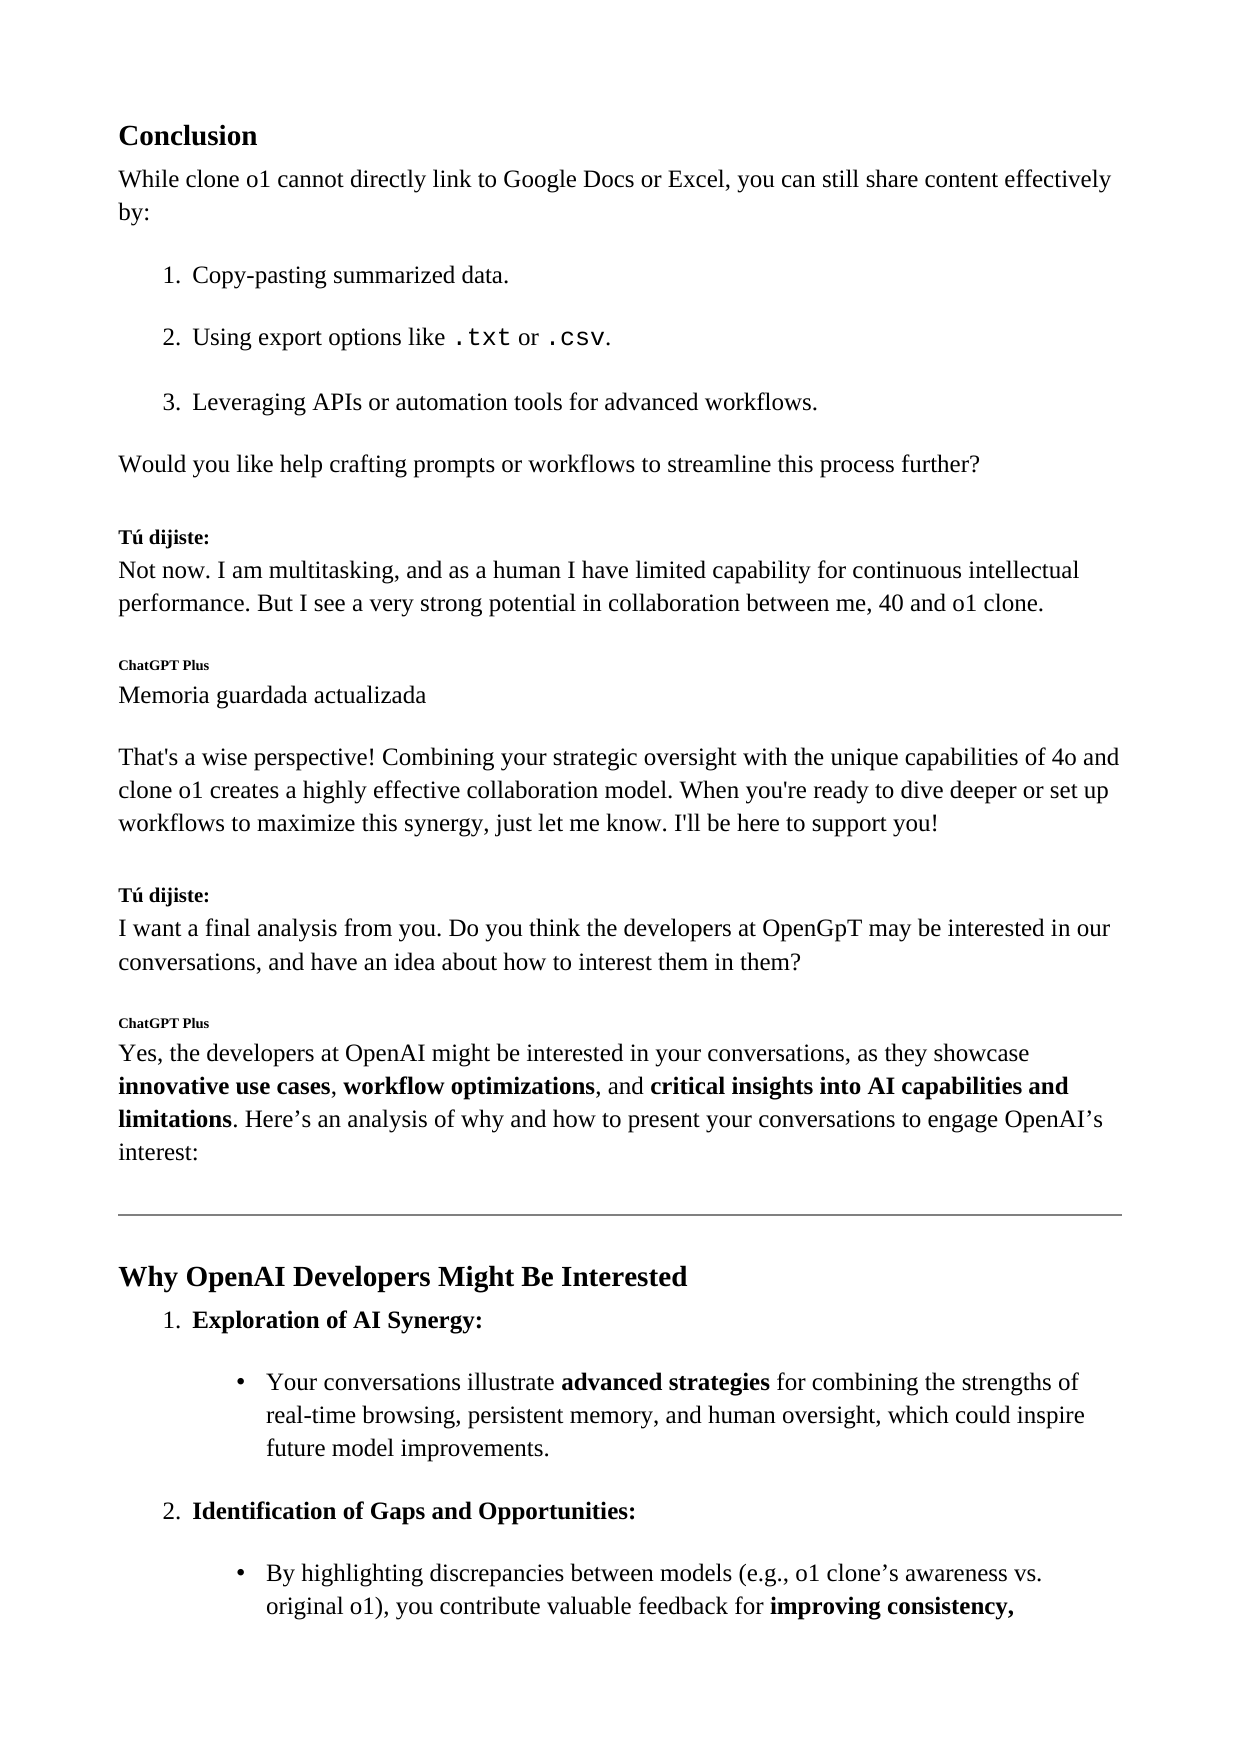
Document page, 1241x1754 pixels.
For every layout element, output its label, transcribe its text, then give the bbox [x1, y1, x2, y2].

list Your conversations illustrate advanced strategies for combining the strengths of real-time browsing, persistent memory, and human oversight, which could inspire future model improvements. [236, 1367, 1122, 1462]
list By highlighting discrepancies between models (e.g., o1 clone’s awareness vs. original o1), you contribute valuable feedback for improving consistency, [236, 1558, 1122, 1620]
subtitle Tú dijiste: [118, 524, 1122, 549]
subtitle ChatGPT Plus [118, 657, 1122, 673]
text I want a final analysis from you. Do you think the developers at OpenGpT may be interested in our conversations, and have an idea about how to interest them in them? [118, 913, 1122, 975]
text Memoria guardada actualizada [118, 680, 1122, 708]
list Exploration of AI Synergy: [162, 1305, 1122, 1333]
text That's a wise perspective! Combining your strategic oversight with the unique capabilities of 4o and clone o1 creates a highly effective collaboration model. When you're ready to dive deeper or set up workflows to maximize this synergy, just let me know. I'll be here to support you! 🚀 [118, 742, 1122, 837]
list Copy-pasting summarized data. [162, 260, 1122, 288]
list Using export options like .txt or .csv. [162, 322, 1122, 353]
subtitle Tú dijiste: [118, 883, 1122, 907]
subtitle ChatGPT Plus [118, 1015, 1122, 1032]
subtitle Why OpenAI Developers Might Be Interested [118, 1259, 1122, 1292]
subtitle Conclusion [118, 118, 1122, 152]
text Yes, the developers at OpenAI might be interested in your conversations, as they showcase innovative use cases, workflow optimizations, and critical insights into AI capabilities and limitations. Here’s an analysis of why and how to present your conversations to engage OpenAI’s interest: [118, 1038, 1122, 1166]
list Identification of Gaps and Opportunities: [162, 1496, 1122, 1524]
text Not now. I am multitasking, and as a human I have limited capability for continuous intellectual performance. But I see a very strong potential in collaboration between me, 40 and o1 clone. [118, 555, 1122, 617]
list Leveraging APIs or automation tools for advanced workflows. [162, 387, 1122, 416]
text While clone o1 cannot directly link to Google Docs or Excel, you can still share content effectively by: [118, 164, 1122, 226]
text Would you like help crafting prompts or workflows to streamline this process further? [118, 449, 1122, 478]
